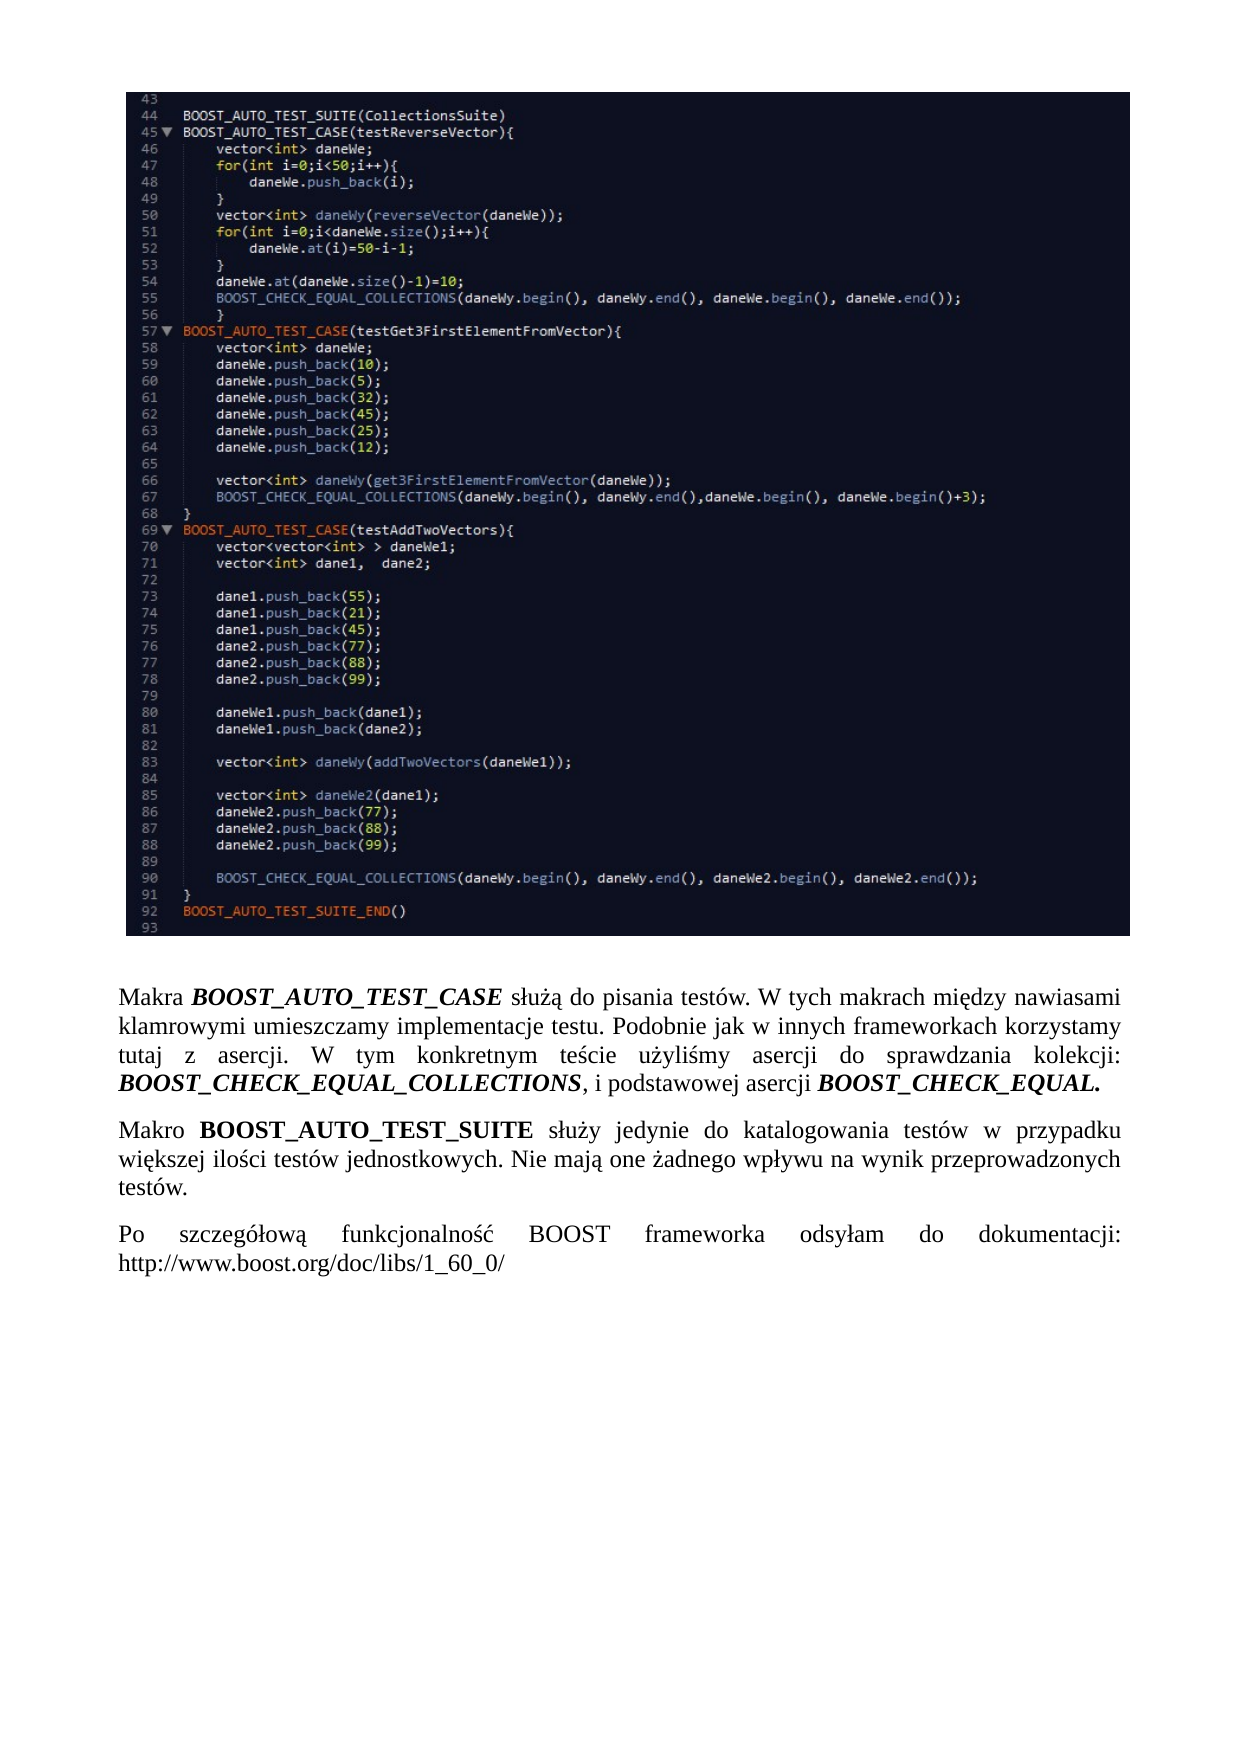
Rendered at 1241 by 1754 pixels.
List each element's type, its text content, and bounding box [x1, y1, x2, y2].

text Makra BOOST_AUTO_TEST_CASE służą do pisania testów. W tych makrach między nawiasami klamrowymi umieszczamy implementacje testu. Podobnie jak w innych frameworkach korzystamy tutaj z asercji. W tym konkretnym teście użyliśmy asercji do sprawdzania kolekcji: BOOST_CHECK_EQUAL_COLLECTIONS, i podstawowej asercji BOOST_CHECK_EQUAL. [118, 982, 1122, 1097]
text Po szczegółową funkcjonalność BOOST frameworka odsyłam do dokumentacji: http://www.boost.org/doc/libs/1_60_0/ [118, 1219, 1122, 1276]
text Makro BOOST_AUTO_TEST_SUITE służy jedynie do katalogowania testów w przypadku większej ilości testów jednostkowych. Nie mają one żadnego wpływu na wynik przeprowadzonych testów. [118, 1115, 1122, 1201]
picture [126, 92, 1130, 936]
